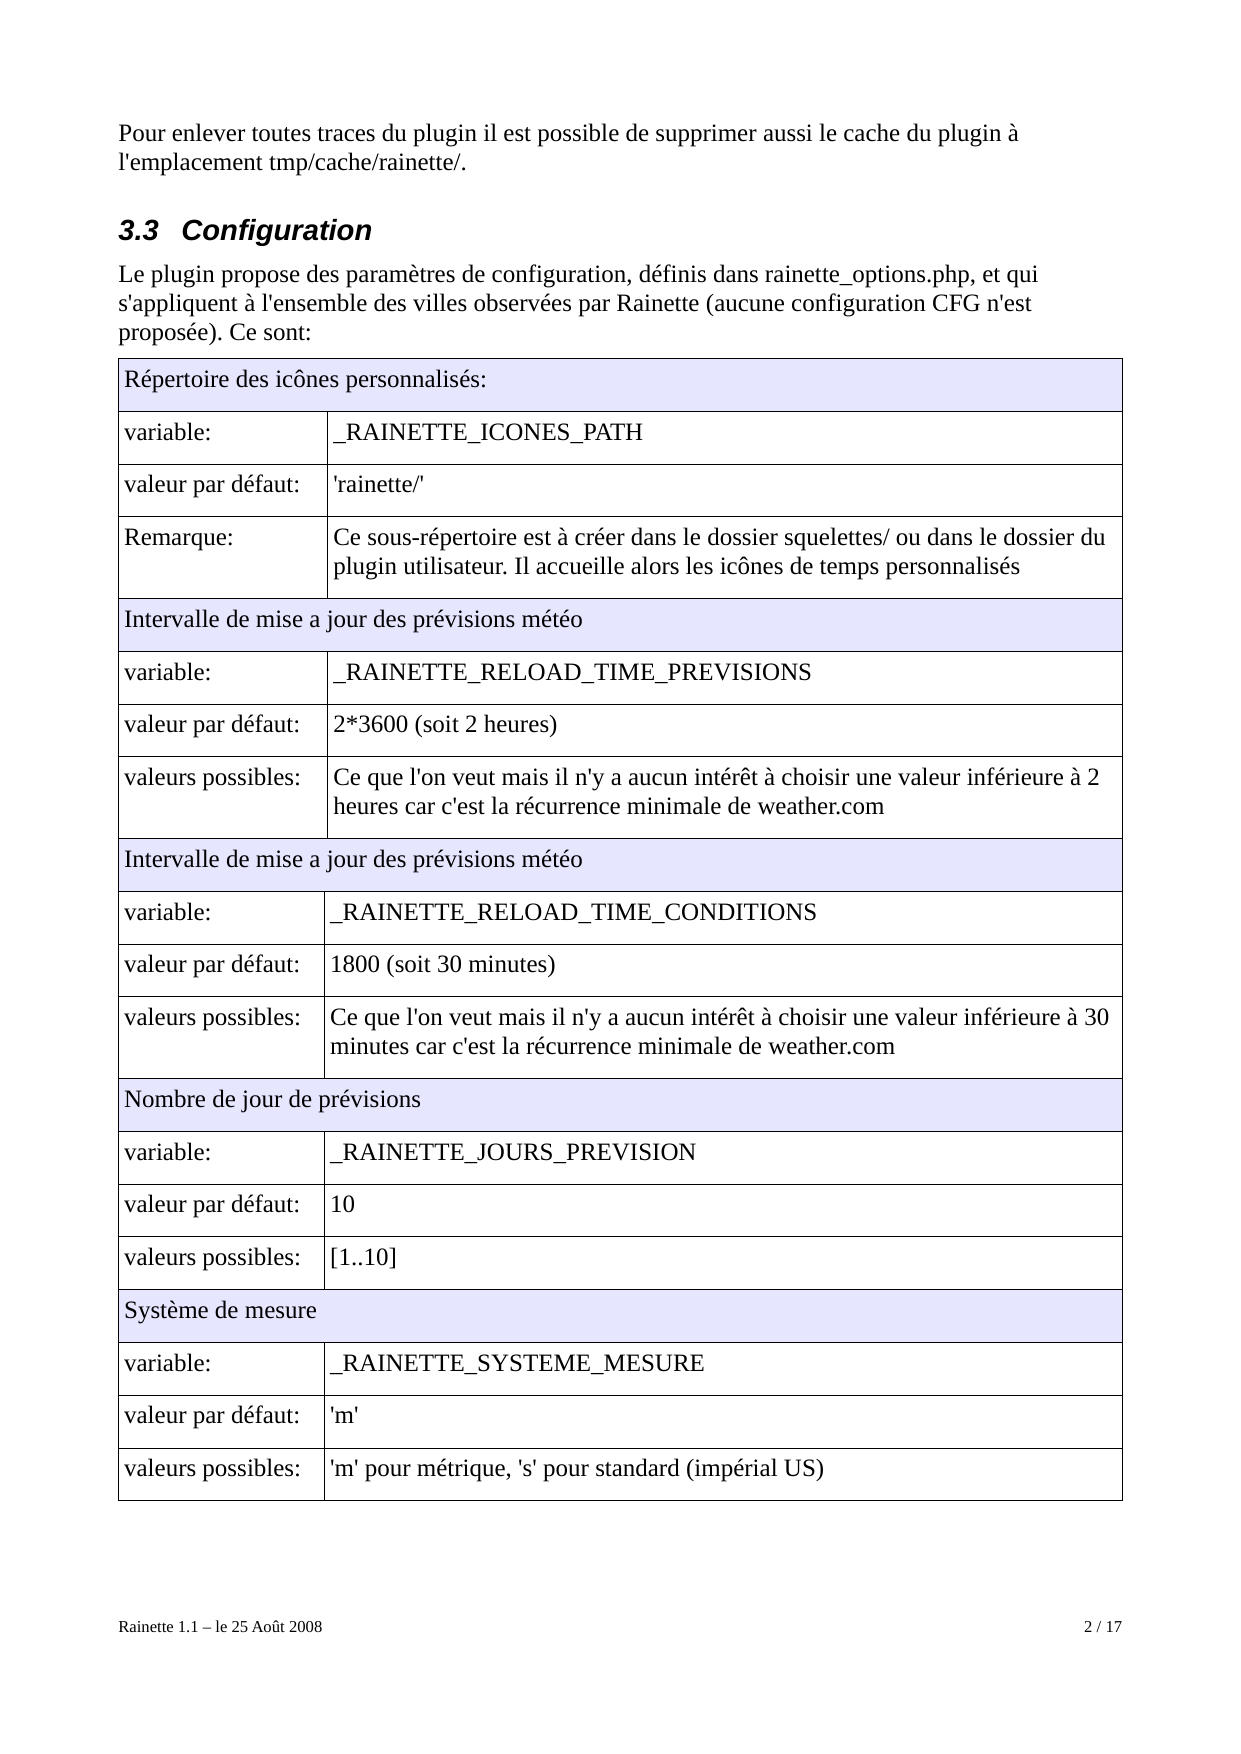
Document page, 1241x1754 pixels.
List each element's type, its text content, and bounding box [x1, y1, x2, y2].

table_cell Intervalle de mise a jour des prévisions météo [119, 599, 1122, 651]
table_cell 2*3600 (soit 2 heures) [328, 705, 1122, 756]
table_cell Ce que l'on veut mais il n'y a aucun intérêt à choisir une valeur inférieure à 2 heures car c'est la récurrence minimale de weather.com [328, 757, 1122, 838]
table_cell valeur par défaut: [119, 1185, 324, 1236]
table_cell Ce que l'on veut mais il n'y a aucun intérêt à choisir une valeur inférieure à 30 minutes car c'est la récurrence minimale de weather.com [325, 997, 1122, 1078]
table_cell Système de mesure [119, 1290, 1122, 1342]
table_cell 'm' [325, 1396, 1122, 1448]
table_cell 'm' pour métrique, 's' pour standard (impérial US) [325, 1449, 1122, 1500]
table_cell Intervalle de mise a jour des prévisions météo [119, 839, 1122, 891]
table_cell 1800 (soit 30 minutes) [325, 945, 1122, 996]
table_cell _RAINETTE_SYSTEME_MESURE [325, 1343, 1122, 1395]
table_cell valeur par défaut: [119, 945, 324, 996]
table_cell valeurs possibles: [119, 997, 324, 1078]
table_cell valeur par défaut: [119, 465, 327, 516]
table_cell variable: [119, 652, 327, 703]
table_cell Nombre de jour de prévisions [119, 1079, 1122, 1131]
table_header Répertoire des icônes personnalisés: [119, 359, 1122, 411]
table_cell 'rainette/' [328, 465, 1122, 516]
table_cell _RAINETTE_JOURS_PREVISION [325, 1132, 1122, 1183]
table_cell valeurs possibles: [119, 757, 327, 838]
subtitle Configuration [118, 213, 1122, 247]
table_cell valeur par défaut: [119, 705, 327, 756]
table_cell _RAINETTE_ICONES_PATH [328, 412, 1122, 463]
table_cell [1..10] [325, 1237, 1122, 1289]
table_cell Ce sous-répertoire est à créer dans le dossier squelettes/ ou dans le dossier du plugin utilisateur. Il accueille alors les icônes de temps personnalisés [328, 517, 1122, 598]
table_cell 10 [325, 1185, 1122, 1236]
table_cell _RAINETTE_RELOAD_TIME_CONDITIONS [325, 892, 1122, 943]
table_cell valeurs possibles: [119, 1449, 324, 1500]
table_cell variable: [119, 412, 327, 463]
table_cell valeur par défaut: [119, 1396, 324, 1448]
text Pour enlever toutes traces du plugin il est possible de supprimer aussi le cache du plugin à l'emplacement tmp/cache/rainette/. [118, 118, 1122, 176]
table_cell _RAINETTE_RELOAD_TIME_PREVISIONS [328, 652, 1122, 703]
table_cell variable: [119, 892, 324, 943]
table_cell Remarque: [119, 517, 327, 598]
table_cell variable: [119, 1343, 324, 1395]
text Le plugin propose des paramètres de configuration, définis dans rainette_options.php, et qui s'appliquent à l'ensemble des villes observées par Rainette (aucune configuration CFG n'est proposée). Ce sont: [118, 259, 1122, 345]
table_cell valeurs possibles: [119, 1237, 324, 1289]
table_cell variable: [119, 1132, 324, 1183]
